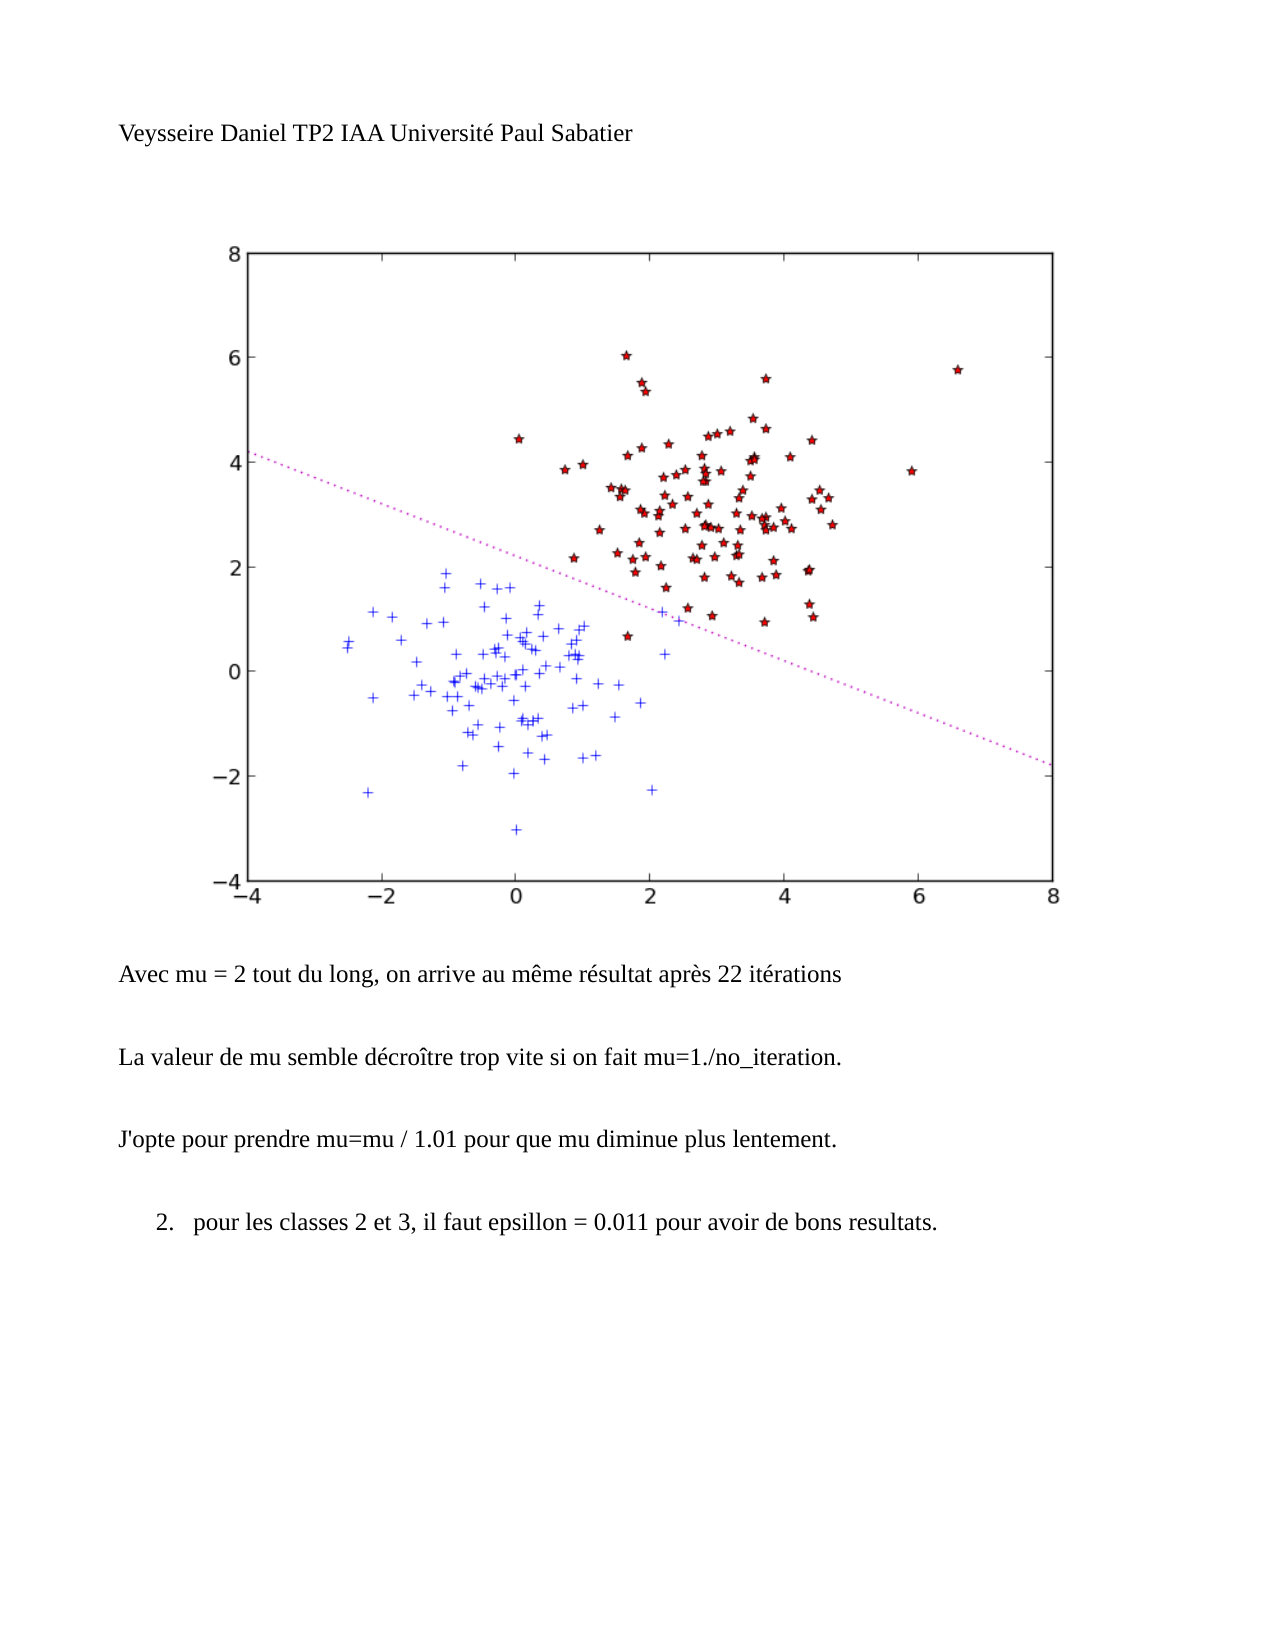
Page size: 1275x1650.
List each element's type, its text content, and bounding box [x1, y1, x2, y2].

list pour les classes 2 et 3, il faut epsillon = 0.011 pour avoir de bons resultats. [156, 1207, 1157, 1235]
text J'opte pour prendre mu=mu / 1.01 pour que mu diminue plus lentement. [118, 1124, 1157, 1153]
text Avec mu = 2 tout du long, on arrive au même résultat après 22 itérations [118, 960, 1157, 988]
text La valeur de mu semble décroître trop vite si on fait mu=1./no_iteration. [118, 1042, 1157, 1070]
picture [118, 176, 1157, 960]
